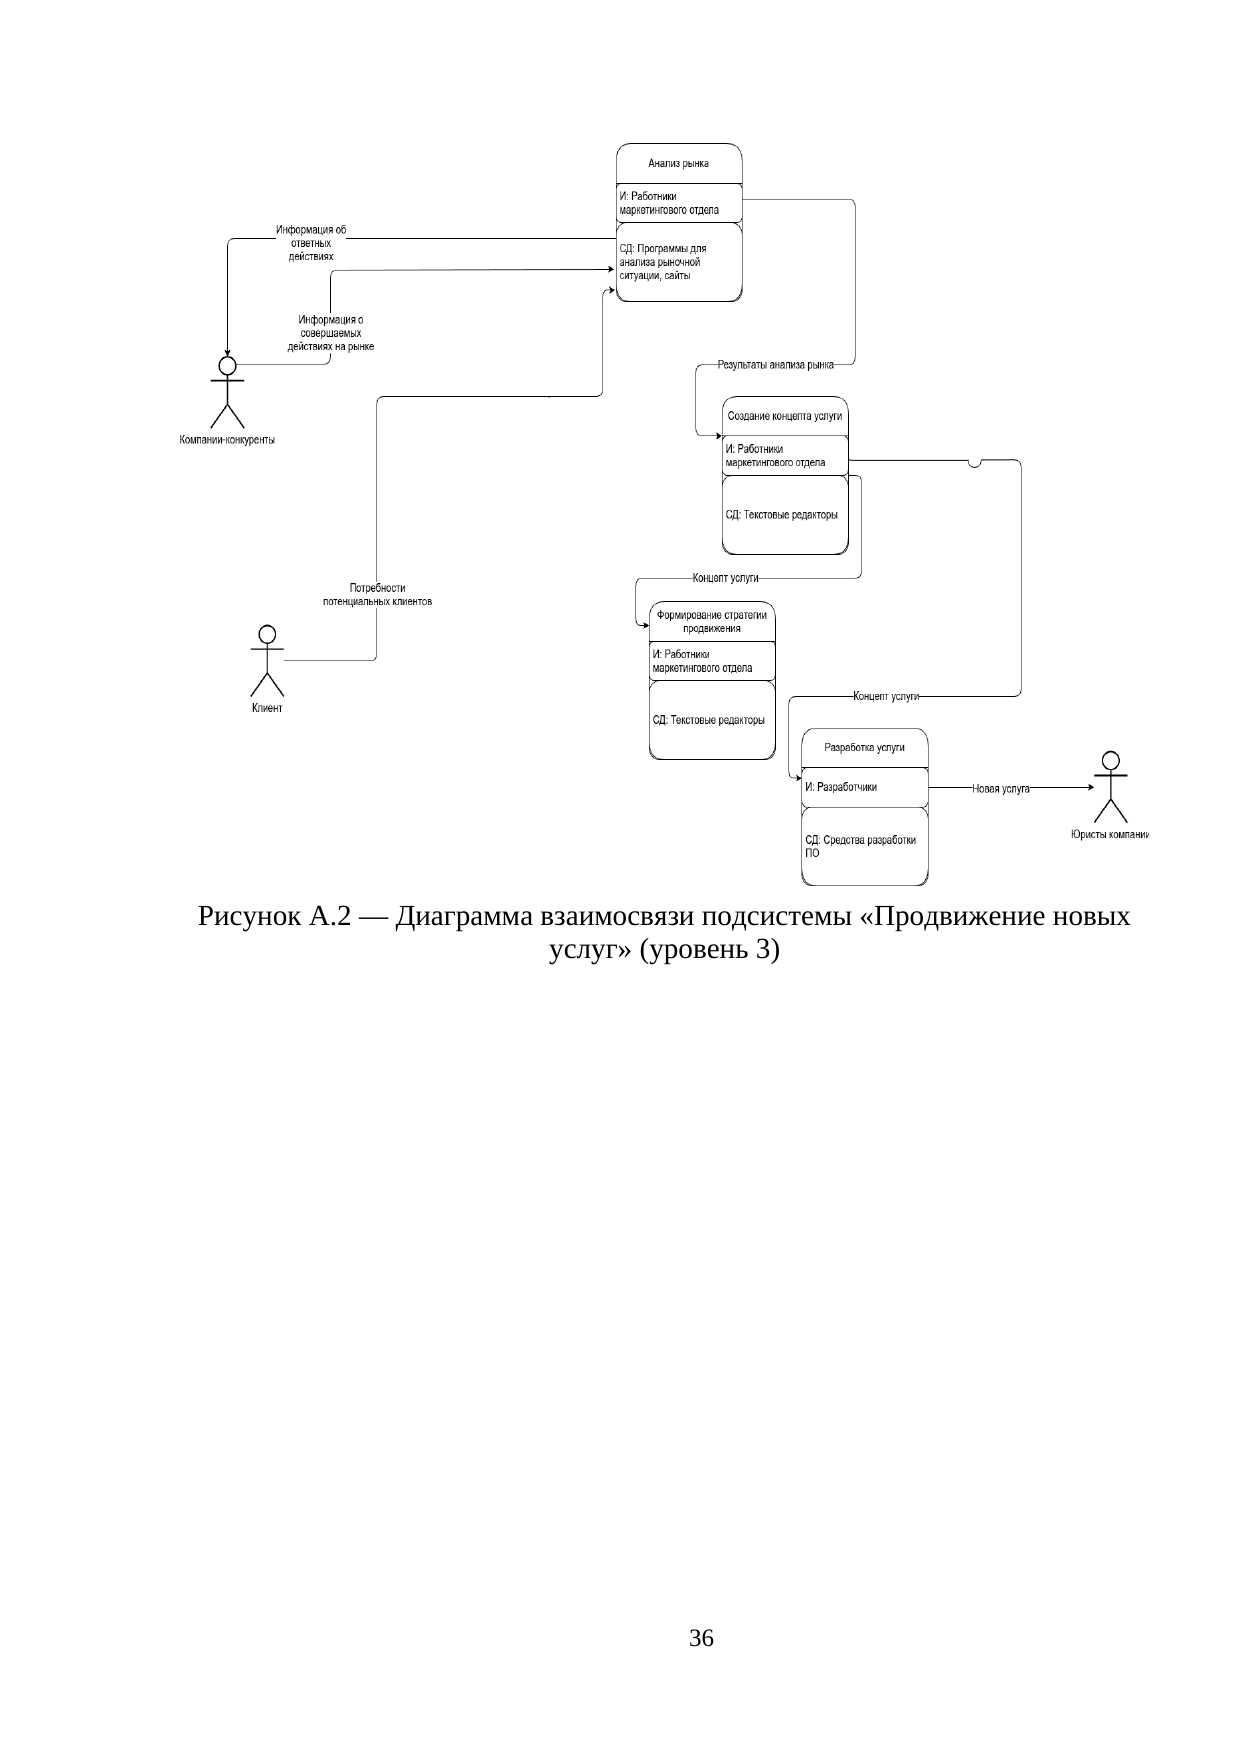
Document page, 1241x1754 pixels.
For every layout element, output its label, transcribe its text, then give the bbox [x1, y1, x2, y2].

text Рисунок А.2 — Диаграмма взаимосвязи подсистемы «Продвижение новых услуг» (уровень 3) [179, 886, 1149, 965]
picture [179, 143, 1150, 886]
